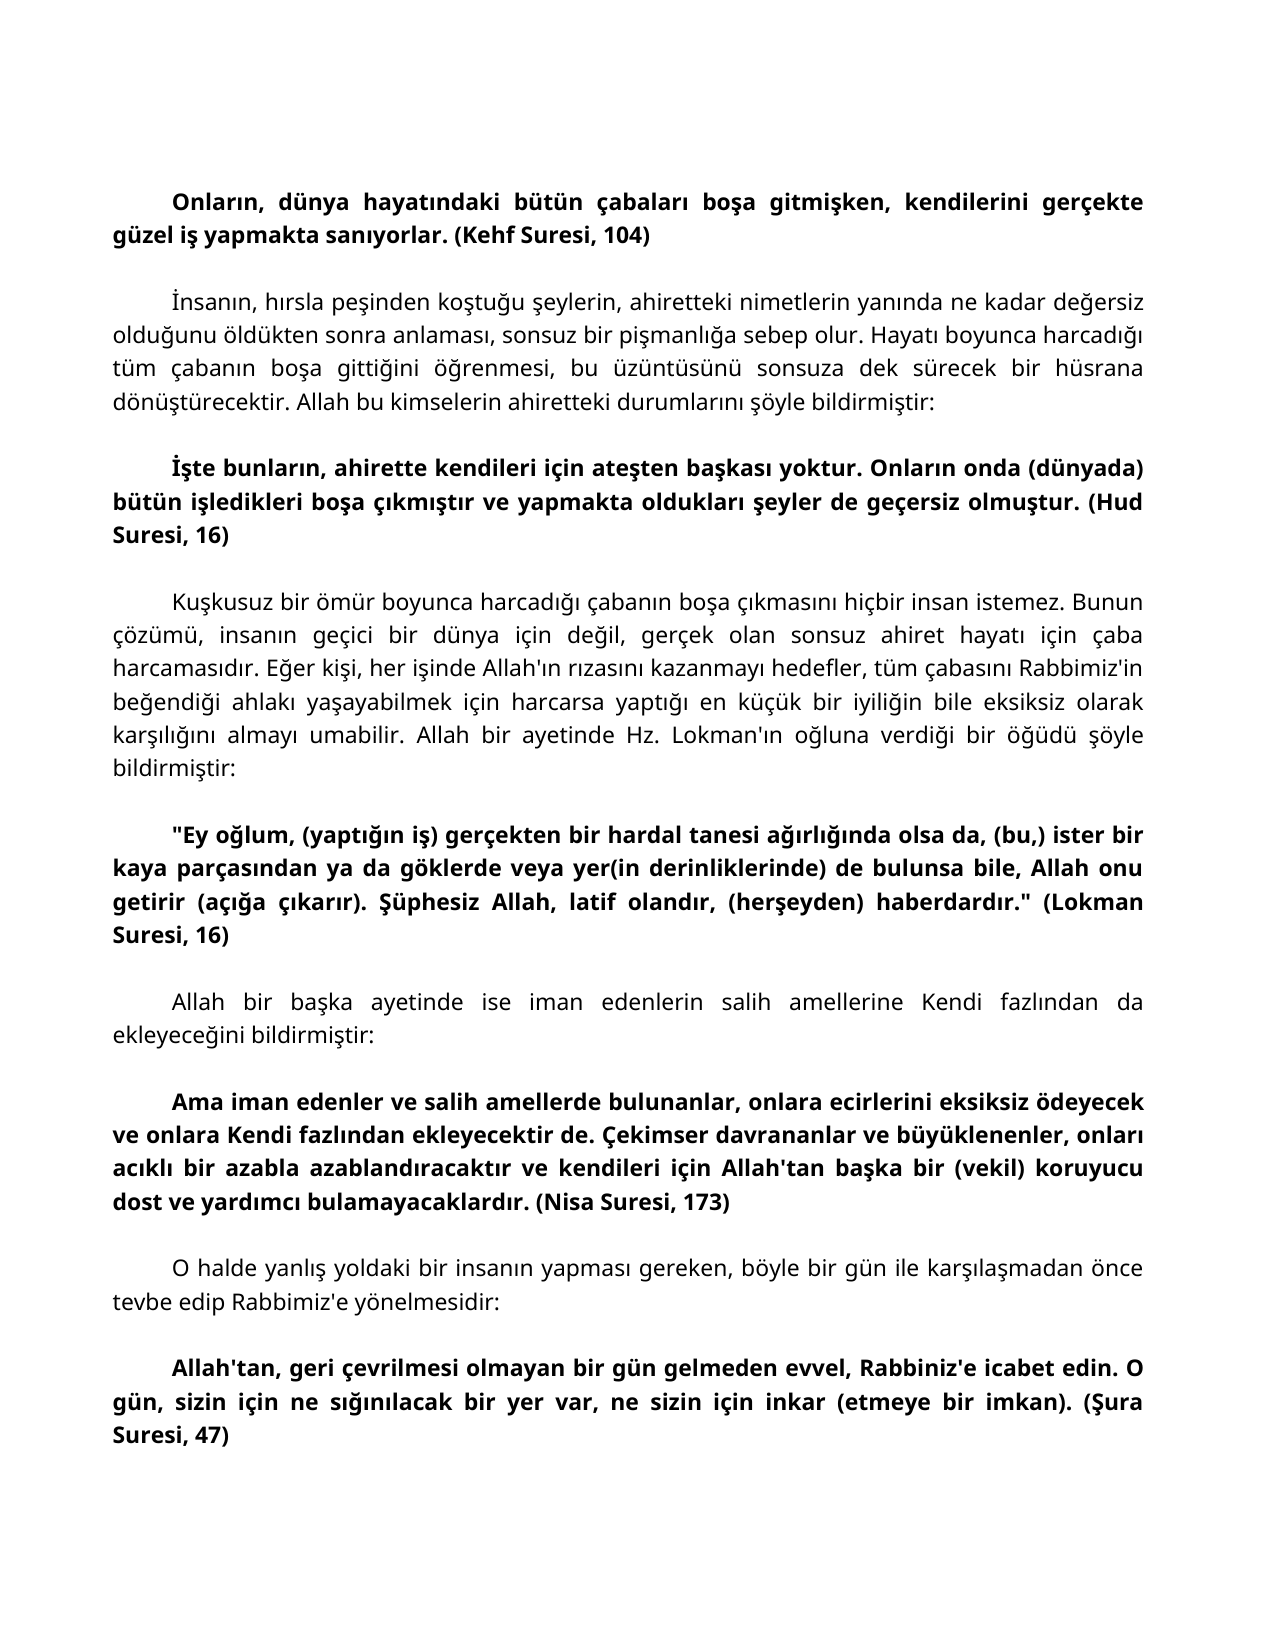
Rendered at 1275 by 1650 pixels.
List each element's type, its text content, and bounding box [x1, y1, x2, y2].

text Allah'tan, geri çevrilmesi olmayan bir gün gelmeden evvel, Rabbiniz'e icabet edin. O gün, sizin için ne sığınılacak bir yer var, ne sizin için inkar (etmeye bir imkan). (Şura Suresi, 47) [112, 1350, 1145, 1450]
text Kuşkusuz bir ömür boyunca harcadığı çabanın boşa çıkmasını hiçbir insan istemez. Bunun çözümü, insanın geçici bir dünya için değil, gerçek olan sonsuz ahiret hayatı için çaba harcamasıdır. Eğer kişi, her işinde Allah'ın rızasını kazanmayı hedefler, tüm çabasını Rabbimiz'in beğendiği ahlakı yaşayabilmek için harcarsa yaptığı en küçük bir iyiliğin bile eksiksiz olarak karşılığını almayı umabilir. Allah bir ayetinde Hz. Lokman'ın oğluna verdiği bir öğüdü şöyle bildirmiştir: [112, 583, 1145, 783]
text O halde yanlış yoldaki bir insanın yapması gereken, böyle bir gün ile karşılaşmadan önce tevbe edip Rabbimiz'e yönelmesidir: [112, 1250, 1145, 1317]
text "Ey oğlum, (yaptığın iş) gerçekten bir hardal tanesi ağırlığında olsa da, (bu,) ister bir kaya parçasından ya da göklerde veya yer(in derinliklerinde) de bulunsa bile, Allah onu getirir (açığa çıkarır). Şüphesiz Allah, latif olandır, (herşeyden) haberdardır." (Lokman Suresi, 16) [112, 817, 1145, 950]
text Onların, dünya hayatındaki bütün çabaları boşa gitmişken, kendilerini gerçekte güzel iş yapmakta sanıyorlar. (Kehf Suresi, 104) [112, 183, 1145, 250]
text İşte bunların, ahirette kendileri için ateşten başkası yoktur. Onların onda (dünyada) bütün işledikleri boşa çıkmıştır ve yapmakta oldukları şeyler de geçersiz olmuştur. (Hud Suresi, 16) [112, 450, 1145, 550]
text İnsanın, hırsla peşinden koştuğu şeylerin, ahiretteki nimetlerin yanında ne kadar değersiz olduğunu öldükten sonra anlaması, sonsuz bir pişmanlığa sebep olur. Hayatı boyunca harcadığı tüm çabanın boşa gittiğini öğrenmesi, bu üzüntüsünü sonsuza dek sürecek bir hüsrana dönüştürecektir. Allah bu kimselerin ahiretteki durumlarını şöyle bildirmiştir: [112, 283, 1145, 417]
text Ama iman edenler ve salih amellerde bulunanlar, onlara ecirlerini eksiksiz ödeyecek ve onlara Kendi fazlından ekleyecektir de. Çekimser davrananlar ve büyüklenenler, onları acıklı bir azabla azablandıracaktır ve kendileri için Allah'tan başka bir (vekil) koruyucu dost ve yardımcı bulamayacaklardır. (Nisa Suresi, 173) [112, 1083, 1145, 1217]
text Allah bir başka ayetinde ise iman edenlerin salih amellerine Kendi fazlından da ekleyeceğini bildirmiştir: [112, 983, 1145, 1050]
